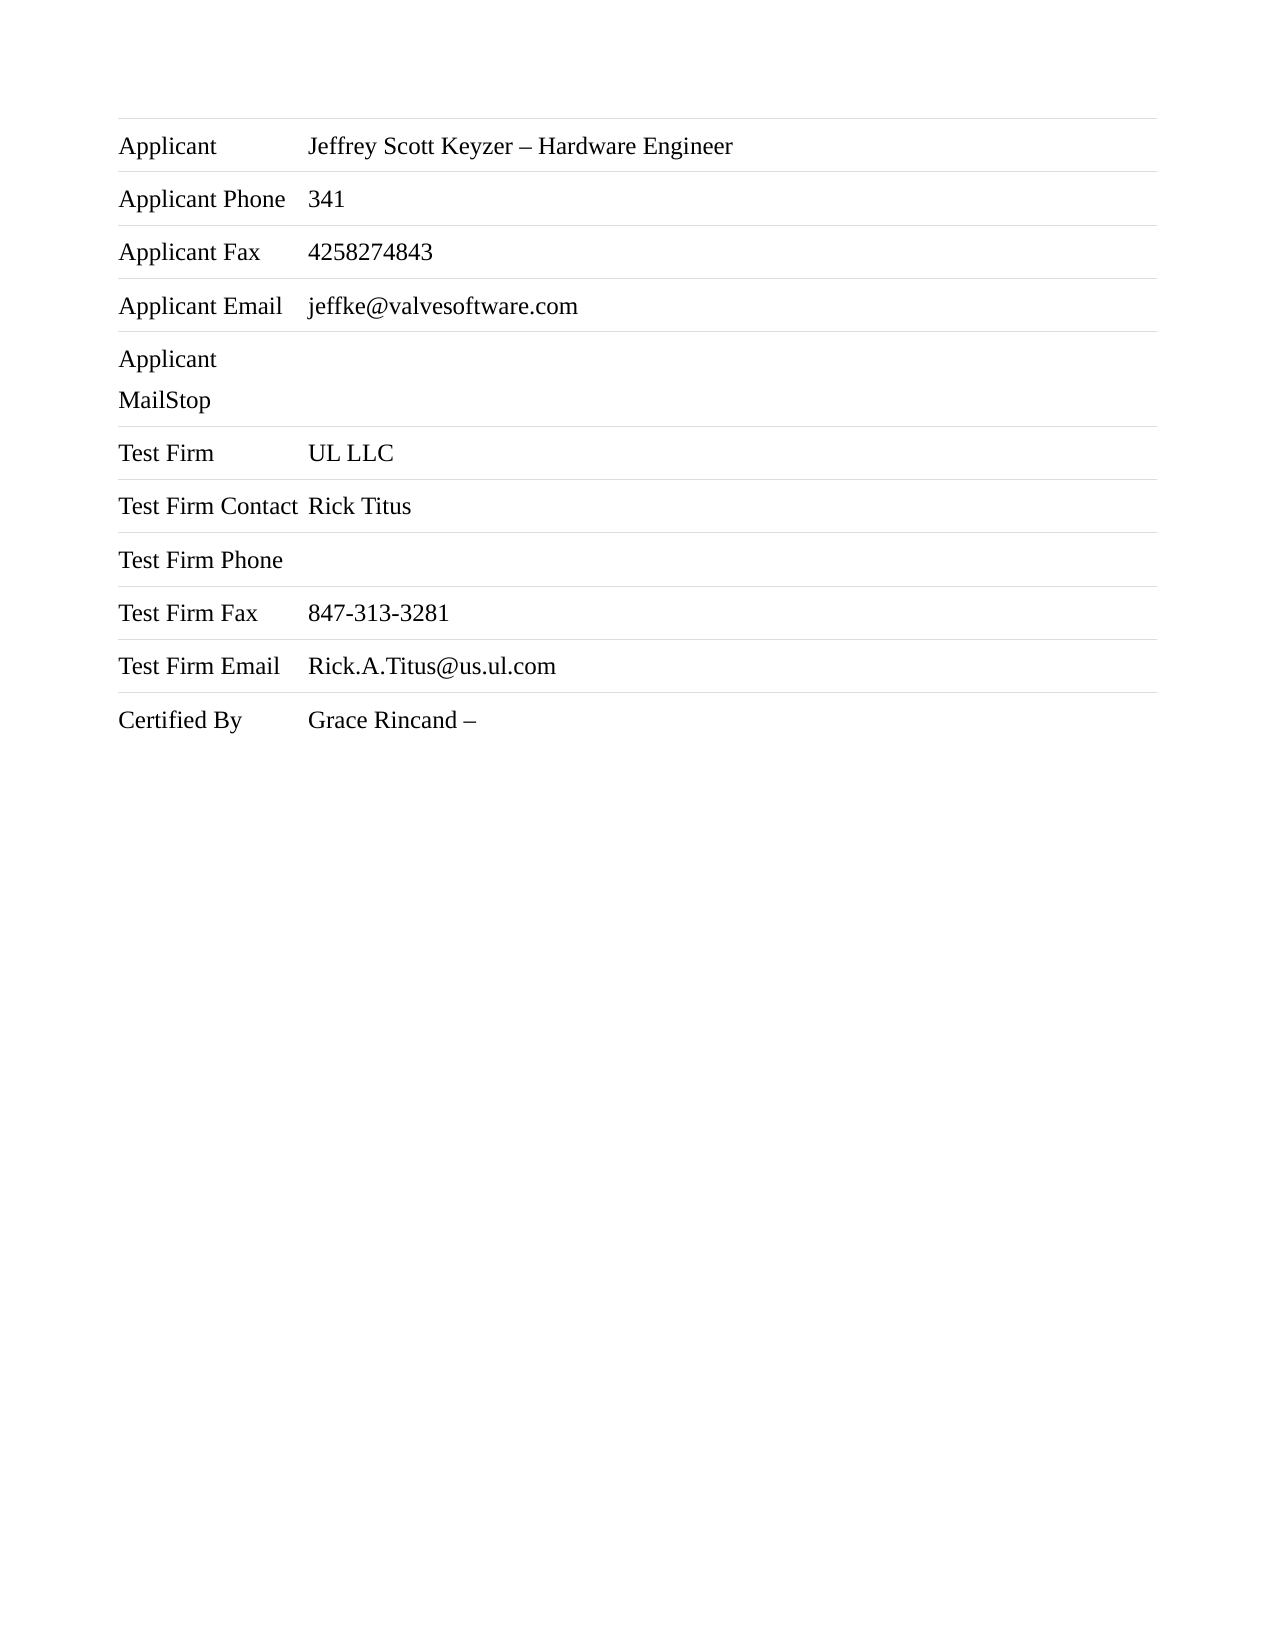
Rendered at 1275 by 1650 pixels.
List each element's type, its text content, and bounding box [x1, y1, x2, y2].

table_cell Test Firm Contact [118, 480, 308, 532]
table_cell Grace Rincand – [308, 693, 1157, 746]
table_cell 341 [308, 172, 1157, 225]
table_cell [308, 332, 1157, 426]
table_cell Applicant Email [118, 279, 308, 331]
table_cell 847-313-3281 [308, 587, 1157, 639]
table_cell Test Firm Phone [118, 533, 308, 586]
table_cell Jeffrey Scott Keyzer – Hardware Engineer [308, 119, 1157, 171]
table_cell UL LLC [308, 427, 1157, 479]
table_cell Applicant Phone [118, 172, 308, 225]
table_cell Applicant Fax [118, 226, 308, 278]
table_cell jeffke@valvesoftware.com [308, 279, 1157, 331]
table_cell Test Firm [118, 427, 308, 479]
table_cell Certified By [118, 693, 308, 746]
table_cell [308, 533, 1157, 586]
table_cell 4258274843 [308, 226, 1157, 278]
table_cell Applicant [118, 119, 308, 171]
table_cell Rick.A.Titus@us.ul.com [308, 640, 1157, 692]
table_cell Rick Titus [308, 480, 1157, 532]
table_cell Test Firm Email [118, 640, 308, 692]
table_cell Applicant MailStop [118, 332, 308, 426]
table_cell Test Firm Fax [118, 587, 308, 639]
